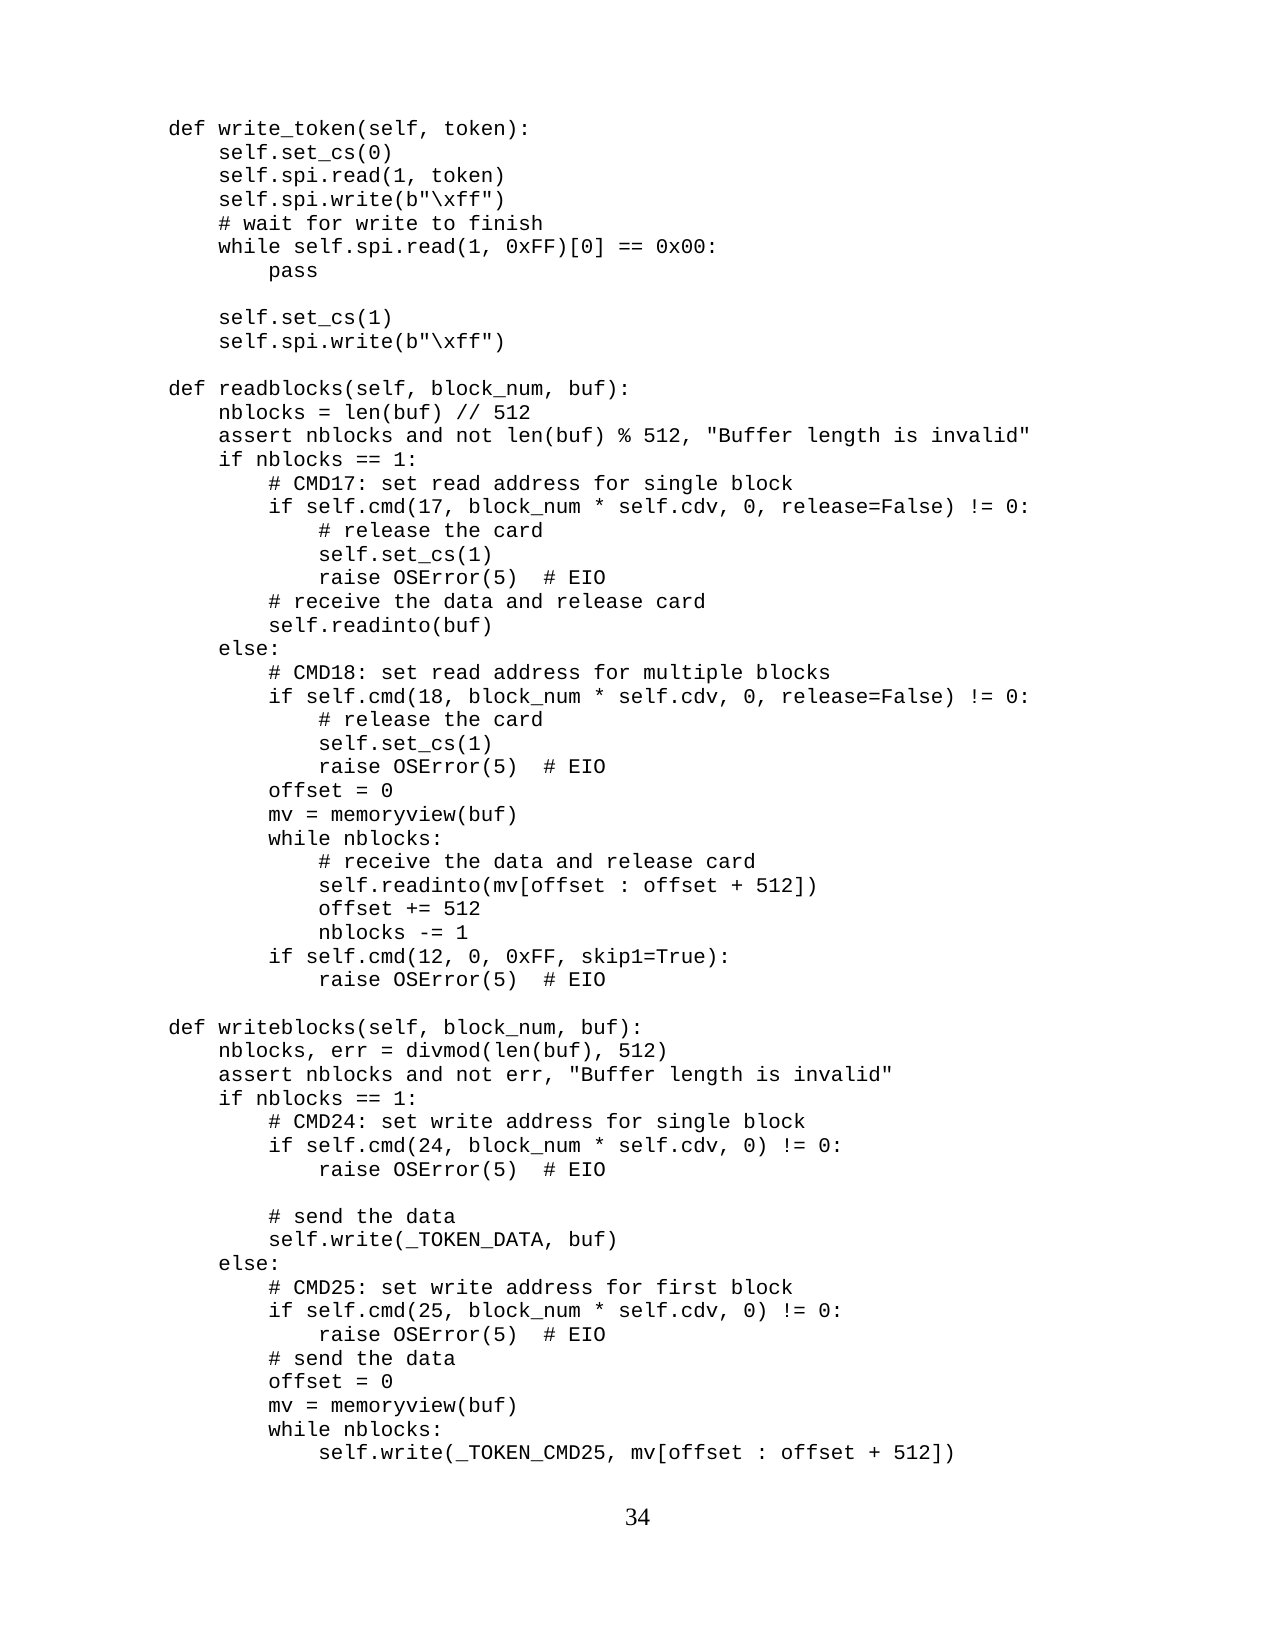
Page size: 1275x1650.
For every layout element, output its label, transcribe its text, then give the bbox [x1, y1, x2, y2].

text # receive the data and release card [118, 591, 1157, 615]
text self.set_cs(1) [118, 544, 1157, 567]
text pass [118, 260, 1157, 284]
text self.set_cs(1) [118, 307, 1157, 331]
text def writeblocks(self, block_num, buf): [118, 1017, 1157, 1040]
text raise OSError(5) # EIO [118, 969, 1157, 993]
text assert nblocks and not err, "Buffer length is invalid" [118, 1064, 1157, 1088]
text raise OSError(5) # EIO [118, 1324, 1157, 1348]
text if nblocks == 1: [118, 449, 1157, 473]
text def write_token(self, token): [118, 118, 1157, 142]
text if self.cmd(18, block_num * self.cdv, 0, release=False) != 0: [118, 686, 1157, 709]
text nblocks -= 1 [118, 922, 1157, 946]
text if self.cmd(25, block_num * self.cdv, 0) != 0: [118, 1300, 1157, 1324]
text while nblocks: [118, 827, 1157, 851]
text self.set_cs(1) [118, 733, 1157, 757]
text offset = 0 [118, 780, 1157, 804]
text else: [118, 638, 1157, 662]
text assert nblocks and not len(buf) % 512, "Buffer length is invalid" [118, 426, 1157, 449]
text nblocks = len(buf) // 512 [118, 402, 1157, 426]
text if self.cmd(24, block_num * self.cdv, 0) != 0: [118, 1135, 1157, 1158]
text # CMD17: set read address for single block [118, 473, 1157, 496]
text self.spi.write(b"\xff") [118, 331, 1157, 354]
text offset = 0 [118, 1371, 1157, 1395]
text # CMD25: set write address for first block [118, 1277, 1157, 1300]
text # CMD18: set read address for multiple blocks [118, 662, 1157, 686]
text self.spi.read(1, token) [118, 165, 1157, 189]
text raise OSError(5) # EIO [118, 1158, 1157, 1182]
text if self.cmd(12, 0, 0xFF, skip1=True): [118, 946, 1157, 969]
text # CMD24: set write address for single block [118, 1111, 1157, 1135]
text # send the data [118, 1206, 1157, 1229]
text offset += 512 [118, 898, 1157, 922]
text self.spi.write(b"\xff") [118, 189, 1157, 213]
text # receive the data and release card [118, 851, 1157, 875]
text while self.spi.read(1, 0xFF)[0] == 0x00: [118, 236, 1157, 260]
text # release the card [118, 520, 1157, 544]
text else: [118, 1253, 1157, 1277]
text mv = memoryview(buf) [118, 1395, 1157, 1419]
text mv = memoryview(buf) [118, 804, 1157, 827]
text raise OSError(5) # EIO [118, 757, 1157, 780]
text self.set_cs(0) [118, 142, 1157, 165]
text raise OSError(5) # EIO [118, 567, 1157, 591]
text self.readinto(mv[offset : offset + 512]) [118, 875, 1157, 898]
text self.write(_TOKEN_CMD25, mv[offset : offset + 512]) [118, 1442, 1157, 1466]
text # wait for write to finish [118, 213, 1157, 236]
text nblocks, err = divmod(len(buf), 512) [118, 1040, 1157, 1064]
text while nblocks: [118, 1419, 1157, 1442]
text self.write(_TOKEN_DATA, buf) [118, 1229, 1157, 1253]
text def readblocks(self, block_num, buf): [118, 378, 1157, 402]
text if nblocks == 1: [118, 1088, 1157, 1111]
text # release the card [118, 709, 1157, 733]
text if self.cmd(17, block_num * self.cdv, 0, release=False) != 0: [118, 496, 1157, 520]
text # send the data [118, 1348, 1157, 1371]
text self.readinto(buf) [118, 615, 1157, 638]
